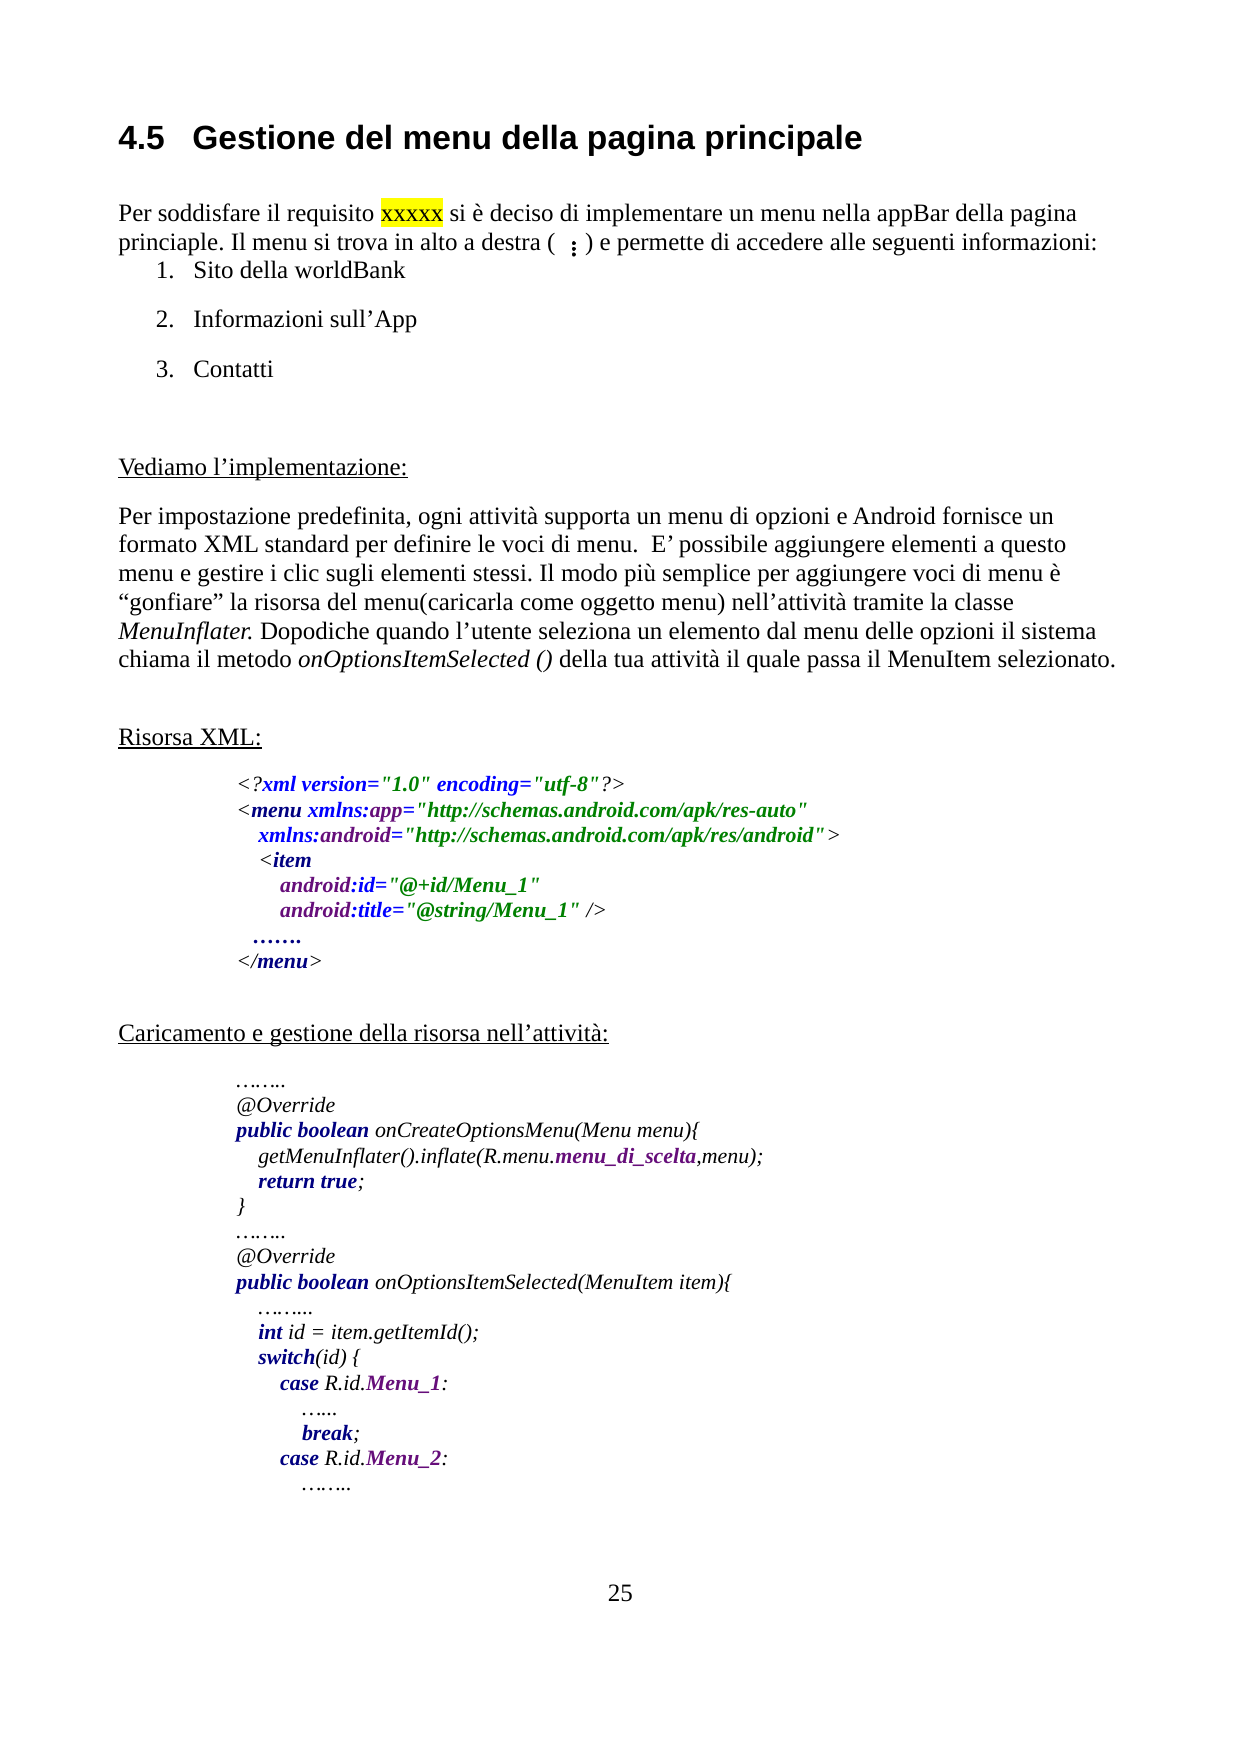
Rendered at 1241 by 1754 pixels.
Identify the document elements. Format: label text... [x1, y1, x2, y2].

picture [562, 237, 585, 260]
text Caricamento e gestione della risorsa nell’attività: [118, 1018, 1122, 1047]
text Per soddisfare il requisito xxxxx si è deciso di implementare un menu nella appBar della pagina princiaple. Il menu si trova in alto a destra ( ) e permette di accedere alle seguenti informazioni: [118, 198, 1122, 256]
text …….. [118, 1067, 1122, 1092]
list Informazioni sull’App [156, 304, 1122, 333]
text switch(id) { [118, 1344, 1122, 1369]
subtitle 4.5 Gestione del menu della pagina principale [118, 118, 1122, 157]
text <menu xmlns:app="http://schemas.android.com/apk/res-auto" [118, 797, 1122, 822]
text public boolean onCreateOptionsMenu(Menu menu){ [118, 1117, 1122, 1143]
text Per impostazione predefinita, ogni attività supporta un menu di opzioni e Android fornisce un formato XML standard per definire le voci di menu. E’ possibile aggiungere elementi a questo menu e gestire i clic sugli elementi stessi. Il modo più semplice per aggiungere voci di menu è “gonfiare” la risorsa del menu(caricarla come oggetto menu) nell’attività tramite la classe MenuInflater. Dopodiche quando l’utente seleziona un elemento dal menu delle opzioni il sistema chiama il metodo onOptionsItemSelected () della tua attività il quale passa il MenuItem selezionato. [118, 501, 1122, 673]
text int id = item.getItemId(); [118, 1319, 1122, 1344]
text android:id="@+id/Menu_1" [118, 872, 1122, 897]
text @Override [118, 1092, 1122, 1117]
text Vediamo l’implementazione: [118, 452, 1122, 481]
text break; [118, 1420, 1122, 1445]
text Risorsa XML: [118, 722, 1122, 751]
text case R.id.Menu_2: [118, 1445, 1122, 1470]
text </menu> [118, 948, 1122, 973]
text android:title="@string/Menu_1" /> [118, 897, 1122, 923]
text …….. [118, 1470, 1122, 1496]
text <?xml version="1.0" encoding="utf-8"?> [118, 771, 1122, 797]
text case R.id.Menu_1: [118, 1369, 1122, 1395]
text …….. [118, 1218, 1122, 1243]
text …... [118, 1395, 1122, 1420]
text ……... [118, 1294, 1122, 1319]
text } [118, 1193, 1122, 1218]
text @Override [118, 1243, 1122, 1269]
text ……. [118, 923, 1122, 948]
text return true; [118, 1168, 1122, 1193]
list Contatti [156, 354, 1122, 382]
text getMenuInflater().inflate(R.menu.menu_di_scelta,menu); [118, 1143, 1122, 1168]
list Sito della worldBank [156, 256, 1122, 284]
text xmlns:android="http://schemas.android.com/apk/res/android"> [118, 822, 1122, 847]
text public boolean onOptionsItemSelected(MenuItem item){ [118, 1269, 1122, 1294]
text <item [118, 847, 1122, 872]
